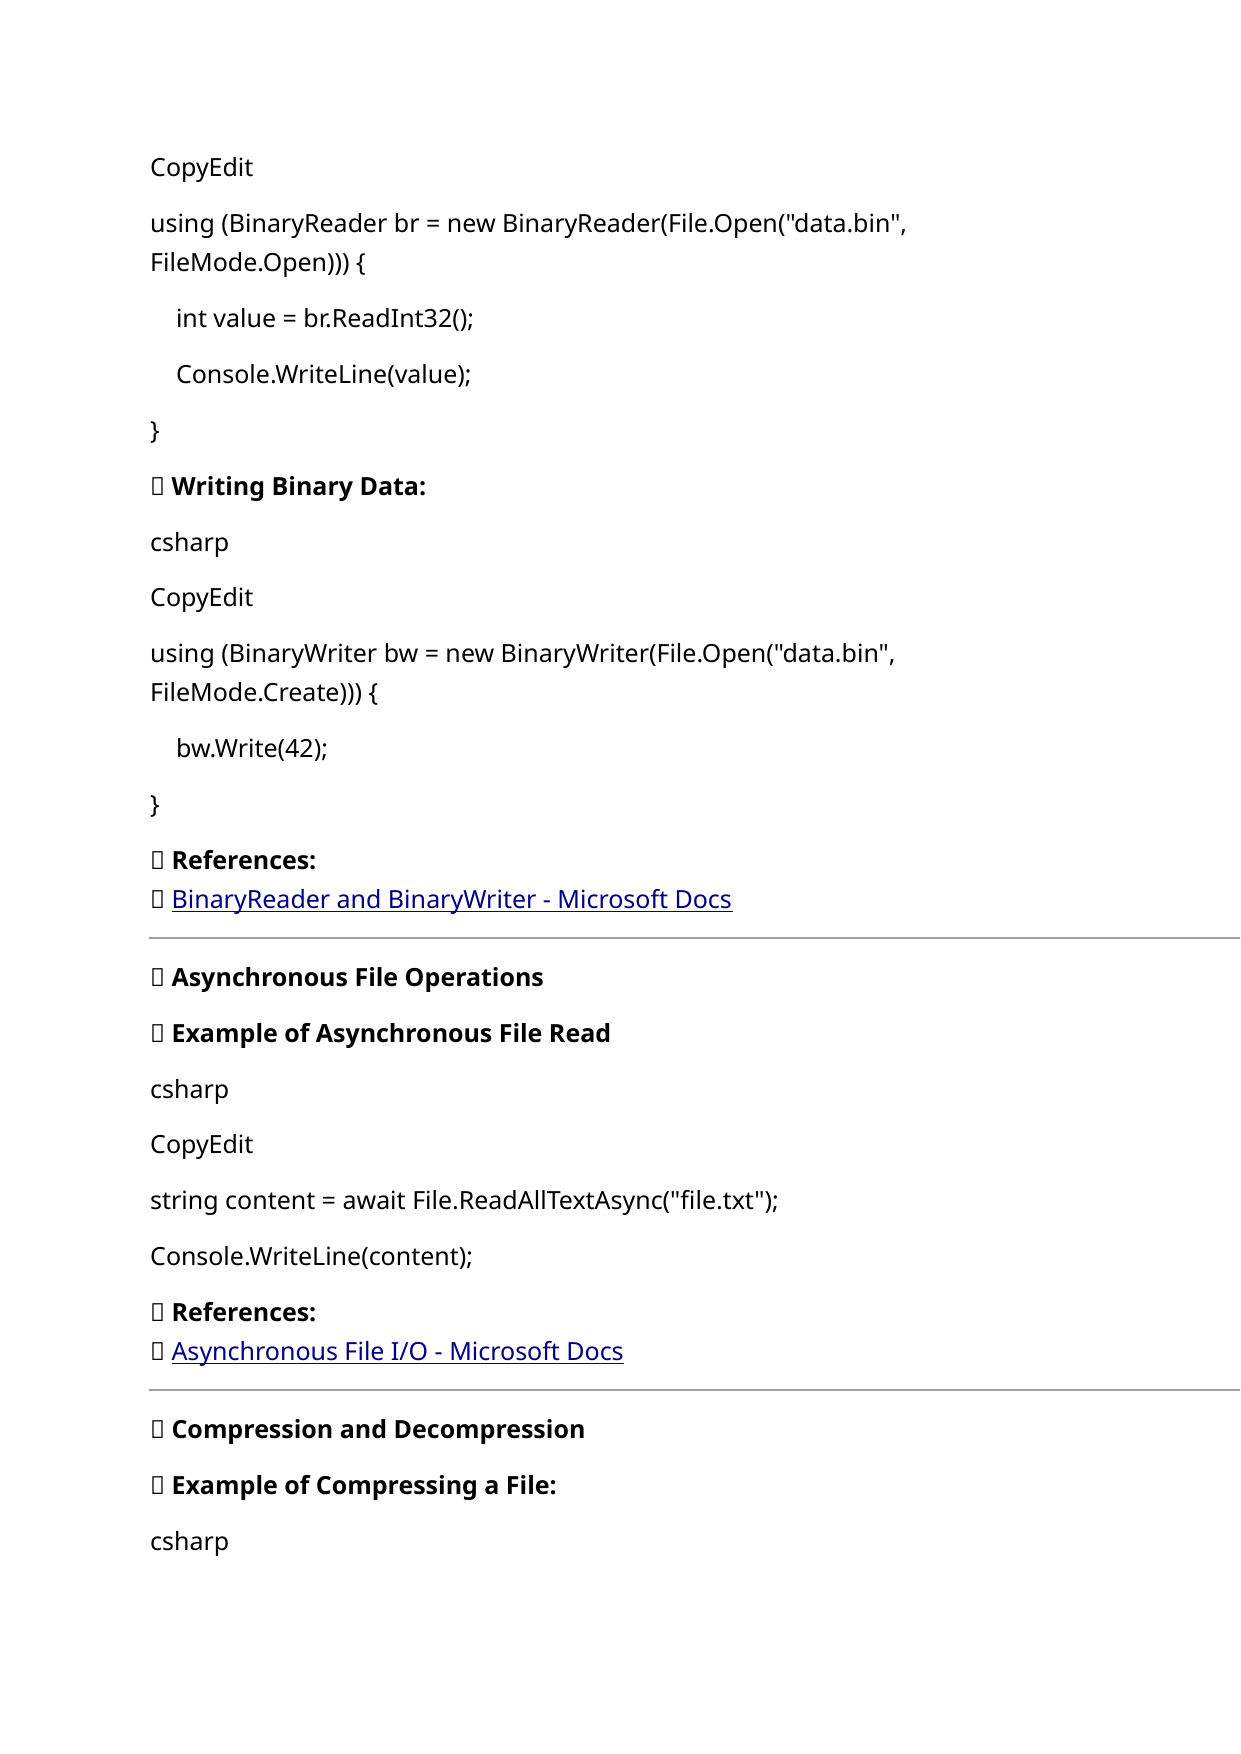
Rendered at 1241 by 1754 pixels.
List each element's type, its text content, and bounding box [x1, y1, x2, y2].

text CopyEdit [150, 580, 1090, 614]
text string content = await File.ReadAllTextAsync("file.txt"); [150, 1183, 1090, 1217]
text 📌 Example of Asynchronous File Read [150, 1015, 1090, 1049]
text } [150, 787, 1090, 821]
text int value = br.ReadInt32(); [150, 301, 1090, 335]
text 📌 Writing Binary Data: [150, 468, 1090, 502]
text 📌 References: 🔗 Asynchronous File I/O - Microsoft Docs [150, 1294, 1090, 1368]
text csharp [150, 524, 1090, 558]
text csharp [150, 1523, 1090, 1557]
text } [150, 412, 1090, 447]
text using (BinaryReader br = new BinaryReader(File.Open("data.bin", FileMode.Open))) { [150, 206, 1090, 279]
text Console.WriteLine(value); [150, 357, 1090, 391]
text csharp [150, 1071, 1090, 1105]
text CopyEdit [150, 1127, 1090, 1161]
text 🔢 Compression and Decompression [150, 1412, 1090, 1446]
text CopyEdit [150, 150, 1090, 184]
text bw.Write(42); [150, 731, 1090, 765]
text Console.WriteLine(content); [150, 1239, 1090, 1273]
text 📌 Example of Compressing a File: [150, 1467, 1090, 1502]
text using (BinaryWriter bw = new BinaryWriter(File.Open("data.bin", FileMode.Create))) { [150, 636, 1090, 709]
text 📌 References: 🔗 BinaryReader and BinaryWriter - Microsoft Docs [150, 842, 1090, 916]
text 🔟 Asynchronous File Operations [150, 959, 1090, 994]
